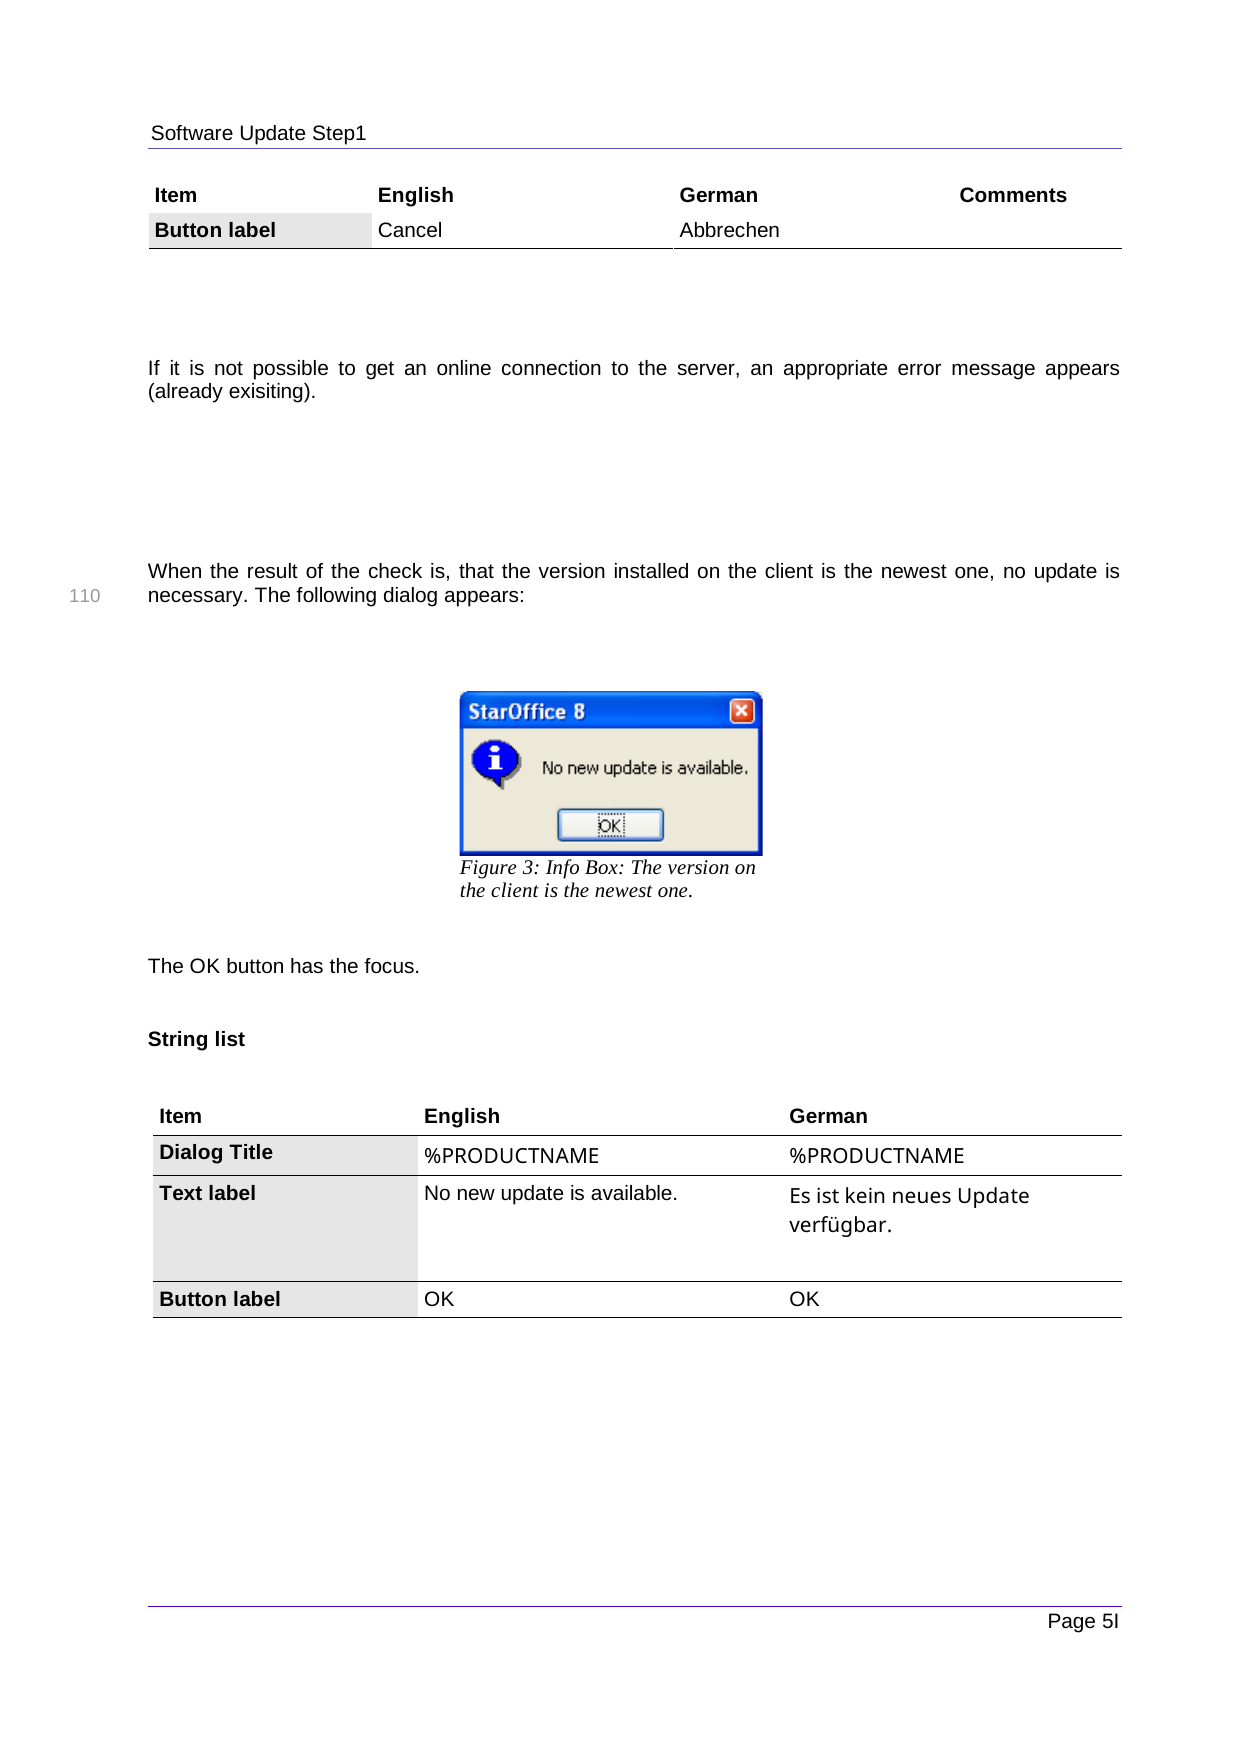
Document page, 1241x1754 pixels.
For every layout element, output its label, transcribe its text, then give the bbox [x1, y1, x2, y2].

table_cell %PRODUCTNAME [783, 1136, 1122, 1175]
picture [459, 691, 763, 856]
table_header Item [153, 1099, 418, 1134]
table_cell Dialog Title [153, 1136, 418, 1175]
table_header English [372, 177, 673, 212]
table_cell Cancel [372, 213, 673, 248]
table_cell Text label [153, 1176, 418, 1281]
table_header English [418, 1099, 783, 1134]
table_cell Button label [153, 1282, 418, 1317]
table_cell OK [418, 1282, 783, 1317]
text Figure 3: Info Box: The version on the client is the newest one. [459, 856, 763, 902]
table_header German [783, 1099, 1122, 1134]
text When the result of the check is, that the version installed on the client is the newest one, no update is necessary. The following dialog appears: [148, 560, 1122, 607]
text If it is not possible to get an online connection to the server, an appropriate error message appears (already exisiting). [148, 356, 1122, 403]
table_cell No new update is available. [418, 1176, 783, 1281]
table_header Item [149, 177, 372, 212]
table_cell [953, 213, 1122, 248]
text String list [148, 1027, 1122, 1051]
table_cell Button label [149, 213, 372, 248]
table_header German [674, 177, 953, 212]
table_header Comments [953, 177, 1122, 212]
table_cell OK [783, 1282, 1122, 1317]
table_cell %PRODUCTNAME [418, 1136, 783, 1175]
table_cell Es ist kein neues Update verfügbar. [783, 1176, 1122, 1281]
text The OK button has the focus. [148, 955, 1122, 978]
table_cell Abbrechen [674, 213, 953, 248]
